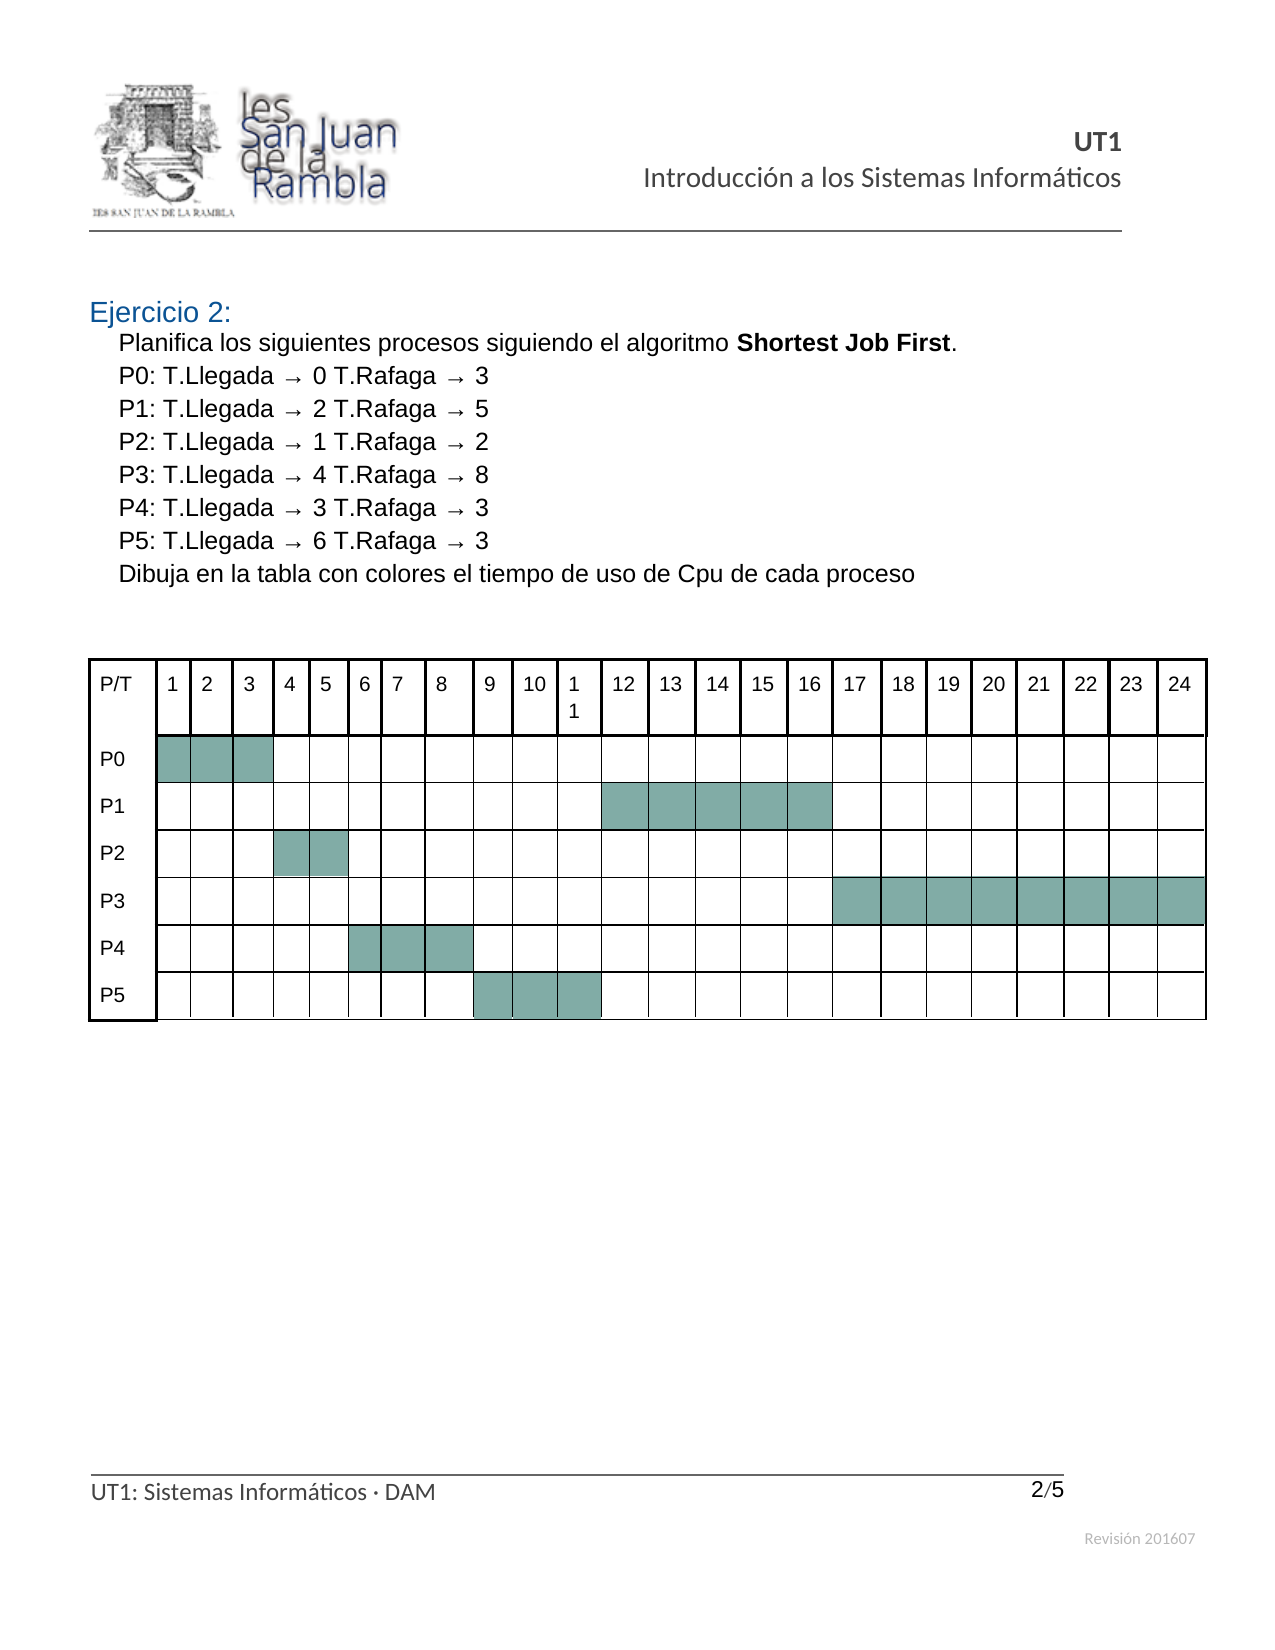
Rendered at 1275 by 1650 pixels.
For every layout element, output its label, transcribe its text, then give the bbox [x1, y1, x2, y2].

table_cell [1110, 878, 1157, 924]
table_cell [474, 926, 512, 971]
table_cell [972, 878, 1016, 924]
table_cell [426, 783, 473, 829]
table_cell [158, 831, 190, 876]
text Planifica los siguientes procesos siguiendo el algoritmo Shortest Job First. [118, 328, 1195, 357]
table_cell P3 [91, 876, 155, 924]
table_header P/T [91, 661, 155, 734]
table_cell [927, 878, 971, 924]
table_cell [191, 878, 232, 924]
table_cell [1065, 926, 1108, 971]
table_cell [882, 831, 926, 876]
table_cell [1065, 737, 1108, 782]
table_cell [513, 783, 557, 829]
table_cell [1065, 831, 1108, 876]
table_cell [882, 783, 926, 829]
table_cell [191, 831, 232, 876]
table_cell [741, 783, 787, 829]
table_cell [1018, 783, 1063, 829]
table_cell [696, 878, 740, 924]
table_cell [741, 973, 787, 1019]
table_cell [1017, 973, 1064, 1019]
table_cell [349, 783, 380, 829]
table_cell [788, 831, 832, 876]
table_header 15 [742, 661, 786, 734]
table_cell [602, 737, 648, 782]
table_cell [158, 783, 190, 829]
table_cell [972, 973, 1017, 1019]
table_cell [513, 878, 557, 924]
table_header 16 [789, 661, 831, 734]
table_cell [696, 783, 740, 829]
table_cell [558, 973, 601, 1019]
table_cell [1018, 737, 1063, 782]
table_cell [349, 737, 380, 782]
table_cell [191, 783, 232, 829]
table_cell [426, 878, 473, 924]
table_cell [1065, 878, 1108, 924]
table_cell [191, 926, 232, 971]
text P0: T.Llegada → 0 T.Rafaga → 3 [118, 361, 1195, 390]
table_cell [513, 737, 557, 782]
table_cell [1109, 973, 1157, 1019]
table_cell [425, 973, 473, 1019]
text P4: T.Llegada → 3 T.Rafaga → 3 [118, 493, 1195, 522]
table_header 21 [1018, 661, 1062, 734]
table_cell [158, 973, 191, 1019]
table_cell [833, 878, 880, 924]
table_cell [310, 831, 348, 876]
table_cell [158, 878, 190, 924]
table_cell [191, 973, 233, 1019]
table_cell [927, 737, 971, 782]
table_cell [788, 878, 832, 924]
table_header 3 [234, 661, 272, 734]
table_cell [349, 973, 381, 1019]
table_cell [1158, 734, 1205, 782]
table_cell [972, 926, 1016, 971]
table_cell [382, 926, 424, 971]
table_cell [158, 926, 190, 971]
table_cell [833, 926, 880, 971]
table_cell [741, 926, 787, 971]
text P3: T.Llegada → 4 T.Rafaga → 8 [118, 460, 1195, 489]
table_cell [741, 831, 787, 876]
table_cell [426, 737, 473, 782]
table_cell [234, 783, 273, 829]
table_cell [1065, 783, 1108, 829]
table_header 13 [650, 661, 694, 734]
picture [89, 80, 402, 218]
table_cell [1018, 878, 1063, 924]
table_cell [474, 737, 512, 782]
table_cell [426, 831, 473, 876]
table_cell [1110, 831, 1157, 876]
table_cell [558, 831, 601, 876]
table_header 20 [973, 661, 1015, 734]
table_cell [788, 973, 833, 1019]
table_cell [310, 878, 348, 924]
table_header 22 [1065, 661, 1107, 734]
table_cell [558, 878, 601, 924]
table_cell [158, 737, 190, 782]
table_header 1 [158, 661, 189, 734]
table_cell [788, 737, 832, 782]
table_cell [558, 783, 601, 829]
table_cell [882, 926, 926, 971]
table_header 24 [1159, 661, 1205, 734]
table_header 19 [928, 661, 970, 734]
table_cell [833, 973, 881, 1019]
table_cell P0 [91, 734, 155, 782]
table_header 12 [603, 661, 647, 734]
table_cell [474, 973, 512, 1019]
table_cell [234, 926, 273, 971]
table_cell [927, 926, 971, 971]
table_cell [882, 878, 926, 924]
table_header 17 [834, 661, 880, 734]
table_header 5 [311, 661, 347, 734]
table_cell [349, 926, 380, 971]
table_cell [602, 926, 648, 971]
table_cell [274, 973, 309, 1019]
table_cell [1018, 926, 1063, 971]
table_cell P5 [91, 971, 155, 1019]
table_cell [382, 831, 424, 876]
table_cell [191, 737, 232, 782]
table_cell [972, 737, 1016, 782]
text Dibuja en la tabla con colores el tiempo de uso de Cpu de cada proceso [118, 559, 1195, 588]
table_cell [513, 926, 557, 971]
table_header 11 [559, 661, 600, 734]
table_header 9 [475, 661, 511, 734]
table_cell P1 [91, 782, 155, 829]
table_cell [1110, 783, 1157, 829]
table_cell [602, 783, 648, 829]
table_cell [649, 878, 695, 924]
table_cell [881, 973, 926, 1019]
table_cell [741, 878, 787, 924]
table_cell [602, 878, 648, 924]
table_cell [649, 973, 695, 1019]
table_cell [649, 831, 695, 876]
table_cell [788, 926, 832, 971]
table_cell [274, 926, 309, 971]
table_header 14 [697, 661, 739, 734]
table_cell [513, 973, 558, 1019]
table_cell [649, 926, 695, 971]
table_cell [695, 973, 741, 1019]
table_header 4 [275, 661, 308, 734]
table_cell [1158, 829, 1205, 876]
table_cell [1018, 831, 1063, 876]
table_cell [558, 737, 601, 782]
table_cell [349, 878, 380, 924]
table_cell [233, 973, 273, 1019]
table_header 10 [514, 661, 556, 734]
table_cell [926, 973, 972, 1019]
table_cell [741, 737, 787, 782]
table_cell [1158, 782, 1205, 829]
table_cell [382, 878, 424, 924]
table_cell [833, 783, 880, 829]
text P2: T.Llegada → 1 T.Rafaga → 2 [118, 427, 1195, 456]
table_cell P2 [91, 829, 155, 876]
table_cell [882, 737, 926, 782]
table_cell [274, 831, 309, 876]
table_cell [474, 831, 512, 876]
table_cell [696, 926, 740, 971]
table_cell [696, 737, 740, 782]
table_cell [382, 783, 424, 829]
table_cell [513, 831, 557, 876]
table_cell [274, 737, 309, 782]
table_cell [310, 926, 348, 971]
table_cell [310, 973, 348, 1019]
table_cell [274, 878, 309, 924]
table_header 6 [350, 661, 380, 734]
table_cell [349, 831, 380, 876]
table_cell [1110, 737, 1157, 782]
table_header 8 [427, 661, 472, 734]
table_cell [426, 926, 473, 971]
subtitle Ejercicio 2: [89, 294, 1195, 328]
table_cell [274, 783, 309, 829]
table_cell [382, 737, 424, 782]
text P5: T.Llegada → 6 T.Rafaga → 3 [118, 526, 1195, 555]
table_cell [1158, 971, 1205, 1019]
text P1: T.Llegada → 2 T.Rafaga → 5 [118, 394, 1195, 423]
table_cell [788, 783, 832, 829]
table_cell [833, 737, 880, 782]
table_header 7 [383, 661, 424, 734]
table_header 2 [192, 661, 231, 734]
table_cell [310, 783, 348, 829]
table_cell [833, 831, 880, 876]
table_cell [601, 973, 648, 1019]
table_cell [310, 737, 348, 782]
table_cell [1158, 876, 1205, 924]
table_cell [927, 831, 971, 876]
table_header 18 [883, 661, 925, 734]
table_cell [696, 831, 740, 876]
table_cell [972, 783, 1016, 829]
table_cell [558, 926, 601, 971]
table_cell [1064, 973, 1109, 1019]
table_cell [602, 831, 648, 876]
table_cell [474, 783, 512, 829]
table_cell P4 [91, 924, 155, 971]
table_header 23 [1111, 661, 1156, 734]
table_cell [649, 737, 695, 782]
table_cell [972, 831, 1016, 876]
table_cell [1110, 926, 1157, 971]
table_cell [234, 878, 273, 924]
table_cell [234, 737, 273, 782]
table_cell [927, 783, 971, 829]
table_cell [649, 783, 695, 829]
table_cell [381, 973, 425, 1019]
table_cell [474, 878, 512, 924]
table_cell [1158, 924, 1205, 971]
table_cell [234, 831, 273, 876]
